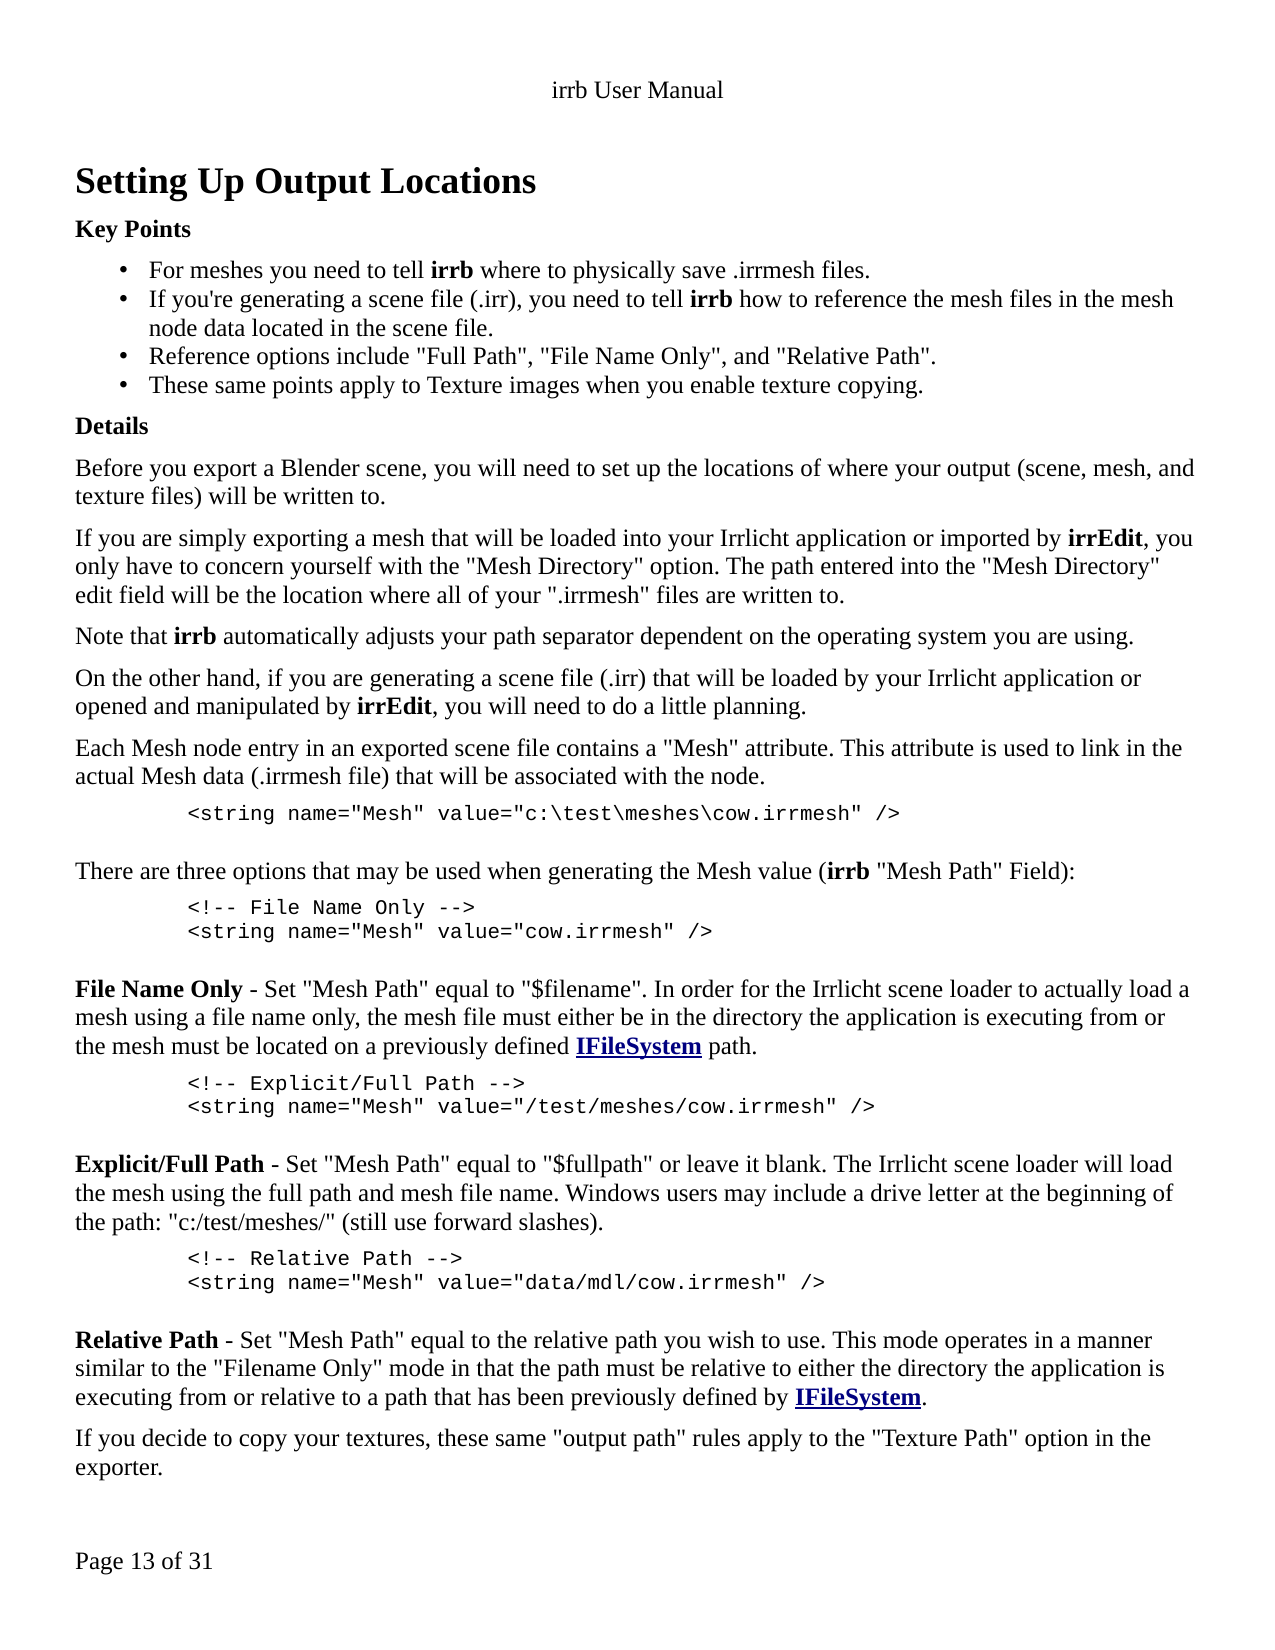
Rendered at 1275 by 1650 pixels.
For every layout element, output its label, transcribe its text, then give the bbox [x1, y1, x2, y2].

text If you are simply exporting a mesh that will be loaded into your Irrlicht application or imported by irrEdit, you only have to concern yourself with the "Mesh Directory" option. The path entered into the "Mesh Directory" edit field will be the location where all of your ".irrmesh" files are written to. [75, 523, 1200, 609]
list For meshes you need to tell irrb where to physically save .irrmesh files. [119, 255, 1200, 284]
text Relative Path - Set "Mesh Path" equal to the relative path you wish to use. This mode operates in a manner similar to the "Filename Only" mode in that the path must be relative to either the directory the application is executing from or relative to a path that has been previously defined by IFileSystem. [75, 1325, 1200, 1411]
text <string name="Mesh" value="c:\test\meshes\cow.irrmesh" /> [75, 803, 1200, 826]
text Each Mesh node entry in an exported scene file contains a "Mesh" attribute. This attribute is used to link in the actual Mesh data (.irrmesh file) that will be associated with the node. [75, 733, 1200, 790]
text Before you export a Blender scene, you will need to set up the locations of where your output (scene, mesh, and texture files) will be written to. [75, 453, 1200, 510]
text <!-- Explicit/Full Path --> [75, 1072, 1200, 1096]
text <string name="Mesh" value="cow.irrmesh" /> [75, 921, 1200, 944]
text There are three options that may be used when generating the Mesh value (irrb "Mesh Path" Field): [75, 856, 1200, 884]
text <!-- File Name Only --> [75, 897, 1200, 921]
subtitle Setting Up Output Locations [75, 158, 1200, 201]
text <string name="Mesh" value="/test/meshes/cow.irrmesh" /> [75, 1096, 1200, 1120]
list These same points apply to Texture images when you enable texture copying. [119, 370, 1200, 399]
text On the other hand, if you are generating a scene file (.irr) that will be loaded by your Irrlicht application or opened and manipulated by irrEdit, you will need to do a little planning. [75, 663, 1200, 720]
text <!-- Relative Path --> [75, 1248, 1200, 1272]
text Key Points [75, 214, 1200, 243]
text Details [75, 411, 1200, 440]
text If you decide to copy your textures, these same "output path" rules apply to the "Texture Path" option in the exporter. [75, 1423, 1200, 1481]
list Reference options include "Full Path", "File Name Only", and "Relative Path". [119, 341, 1200, 370]
text Note that irrb automatically adjusts your path separator dependent on the operating system you are using. [75, 621, 1200, 650]
list If you're generating a scene file (.irr), you need to tell irrb how to reference the mesh files in the mesh node data located in the scene file. [119, 284, 1200, 341]
text File Name Only - Set "Mesh Path" equal to "$filename". In order for the Irrlicht scene loader to actually load a mesh using a file name only, the mesh file must either be in the directory the application is executing from or the mesh must be located on a previously defined IFileSystem path. [75, 974, 1200, 1060]
text <string name="Mesh" value="data/mdl/cow.irrmesh" /> [75, 1272, 1200, 1295]
text Explicit/Full Path - Set "Mesh Path" equal to "$fullpath" or leave it blank. The Irrlicht scene loader will load the mesh using the full path and mesh file name. Windows users may include a drive letter at the beginning of the path: "c:/test/meshes/" (still use forward slashes). [75, 1149, 1200, 1236]
